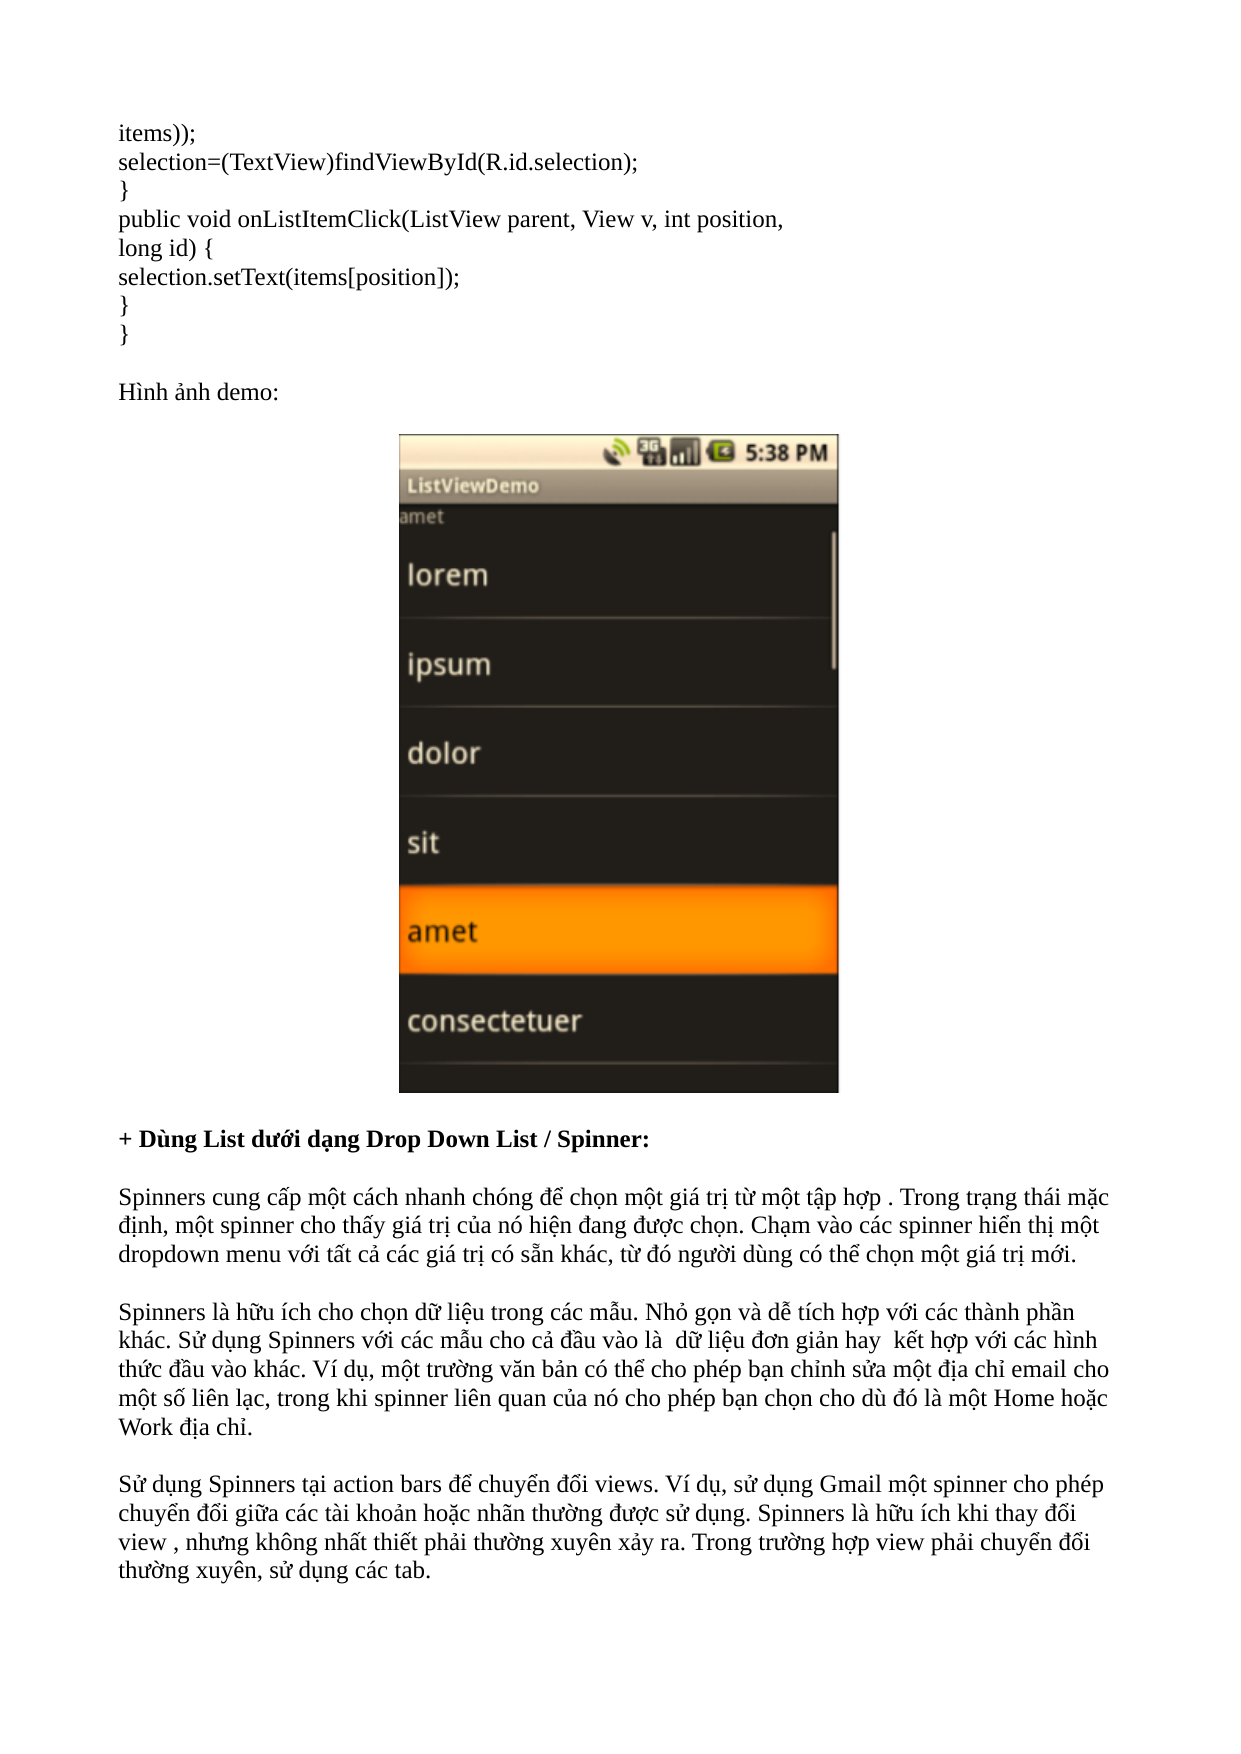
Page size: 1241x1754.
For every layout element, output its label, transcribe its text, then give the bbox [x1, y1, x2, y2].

text Spinners cung cấp một cách nhanh chóng để chọn một giá trị từ một tập hợp . Trong trạng thái mặc định, một spinner cho thấy giá trị của nó hiện đang được chọn. Chạm vào các spinner hiển thị một dropdown menu với tất cả các giá trị có sẵn khác, từ đó người dùng có thể chọn một giá trị mới. [118, 1182, 1122, 1268]
text Hình ảnh demo: [118, 377, 1122, 406]
text Spinners là hữu ích cho chọn dữ liệu trong các mẫu. Nhỏ gọn và dễ tích hợp với các thành phần khác. Sử dụng Spinners với các mẫu cho cả đầu vào là dữ liệu đơn giản hay kết hợp với các hình thức đầu vào khác. Ví dụ, một trường văn bản có thể cho phép bạn chỉnh sửa một địa chỉ email cho một số liên lạc, trong khi spinner liên quan của nó cho phép bạn chọn cho dù đó là một Home hoặc Work địa chỉ. [118, 1268, 1122, 1441]
text } [118, 319, 1122, 348]
text selection.setText(items[position]); [118, 262, 1122, 291]
text } [118, 291, 1122, 319]
text selection=(TextView)findViewById(R.id.selection); [118, 147, 1122, 176]
text + Dùng List dưới dạng Drop Down List / Spinner: [118, 1124, 1122, 1153]
picture [399, 434, 842, 1093]
text } [118, 176, 1122, 204]
text long id) { [118, 233, 1122, 262]
text items)); [118, 118, 1122, 147]
text Sử dụng Spinners tại action bars để chuyển đổi views. Ví dụ, sử dụng Gmail một spinner cho phép chuyển đổi giữa các tài khoản hoặc nhãn thường được sử dụng. Spinners là hữu ích khi thay đổi view , nhưng không nhất thiết phải thường xuyên xảy ra. Trong trường hợp view phải chuyển đổi thường xuyên, sử dụng các tab. [118, 1469, 1122, 1584]
text public void onListItemClick(ListView parent, View v, int position, [118, 204, 1122, 233]
